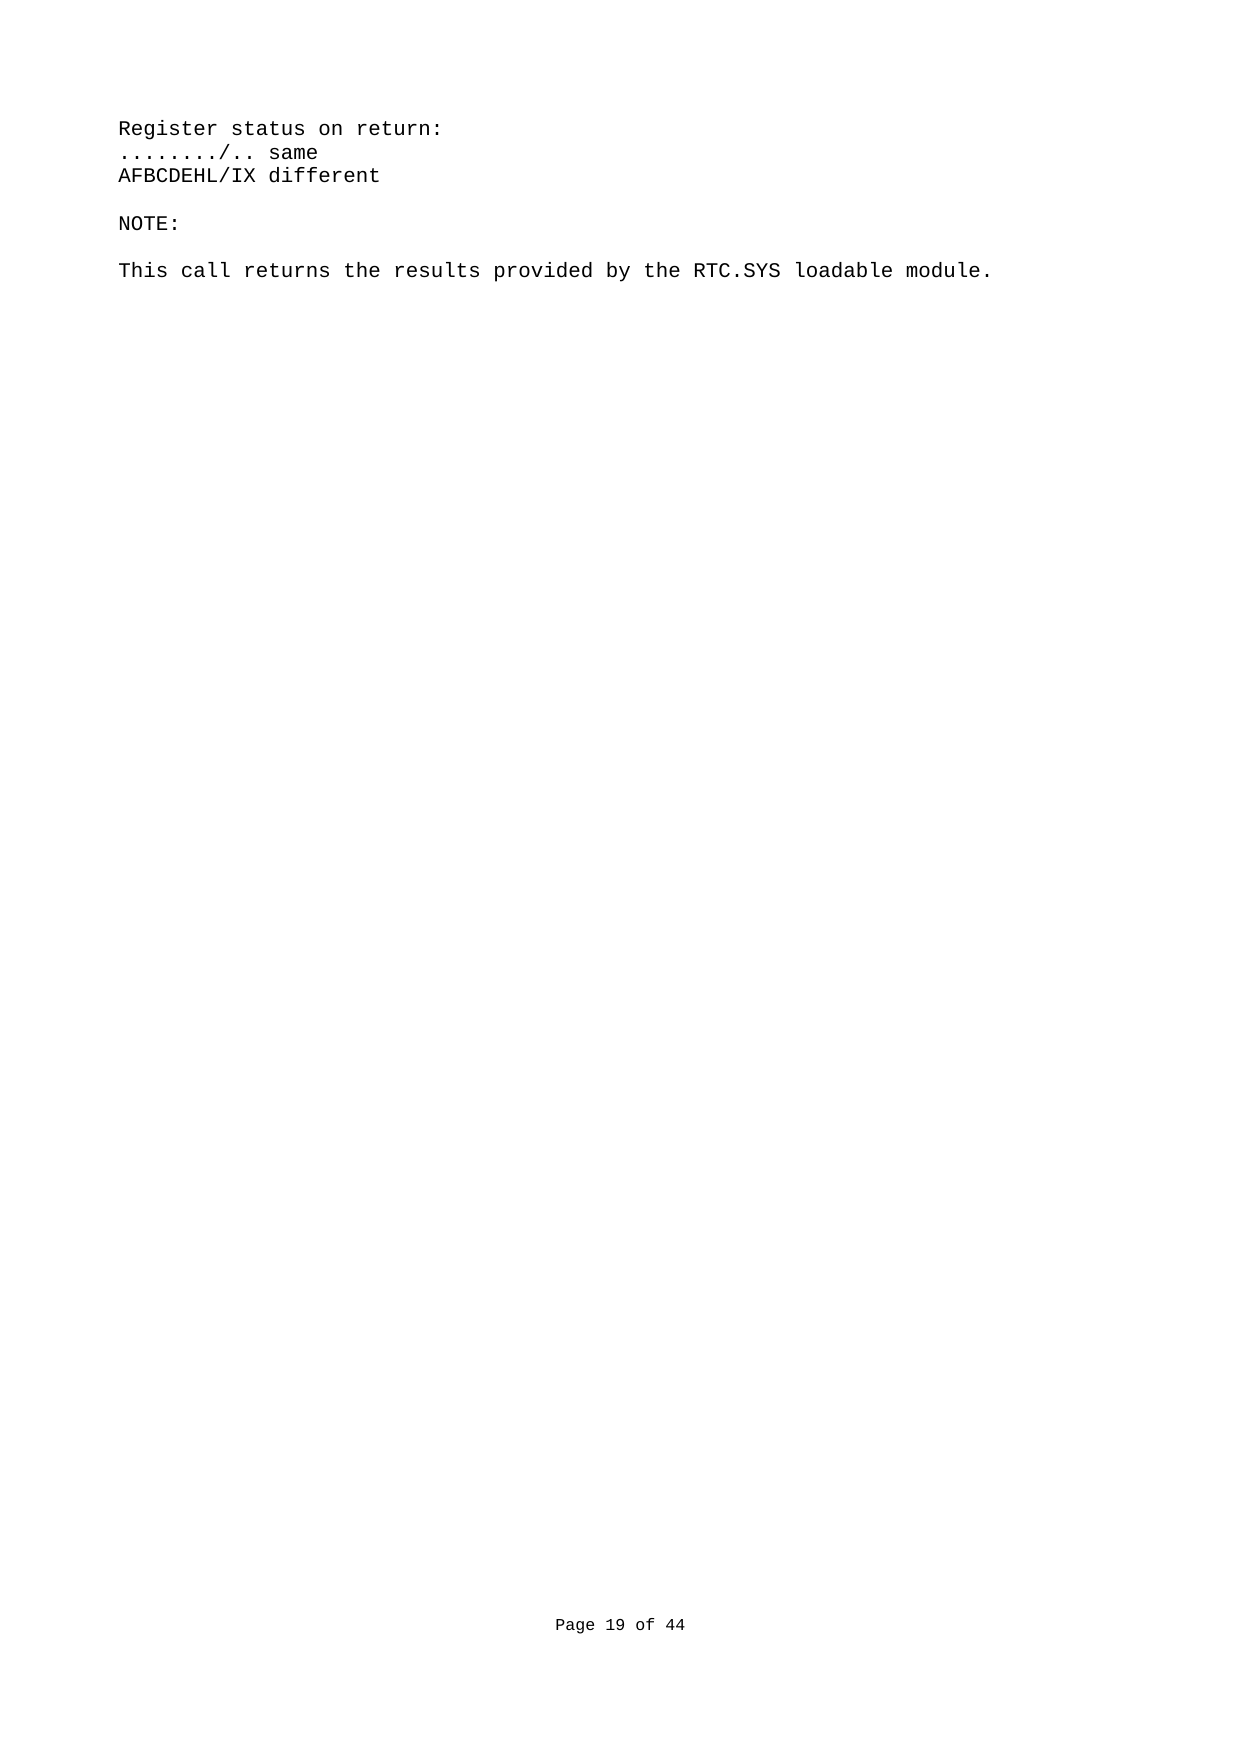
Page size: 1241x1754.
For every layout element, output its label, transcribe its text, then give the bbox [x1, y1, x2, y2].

text AFBCDEHL/IX different [118, 165, 1122, 189]
text Register status on return: [118, 118, 1122, 142]
text NOTE: [118, 213, 1122, 236]
text ......../.. same [118, 142, 1122, 165]
text This call returns the results provided by the RTC.SYS loadable module. [118, 260, 1122, 284]
